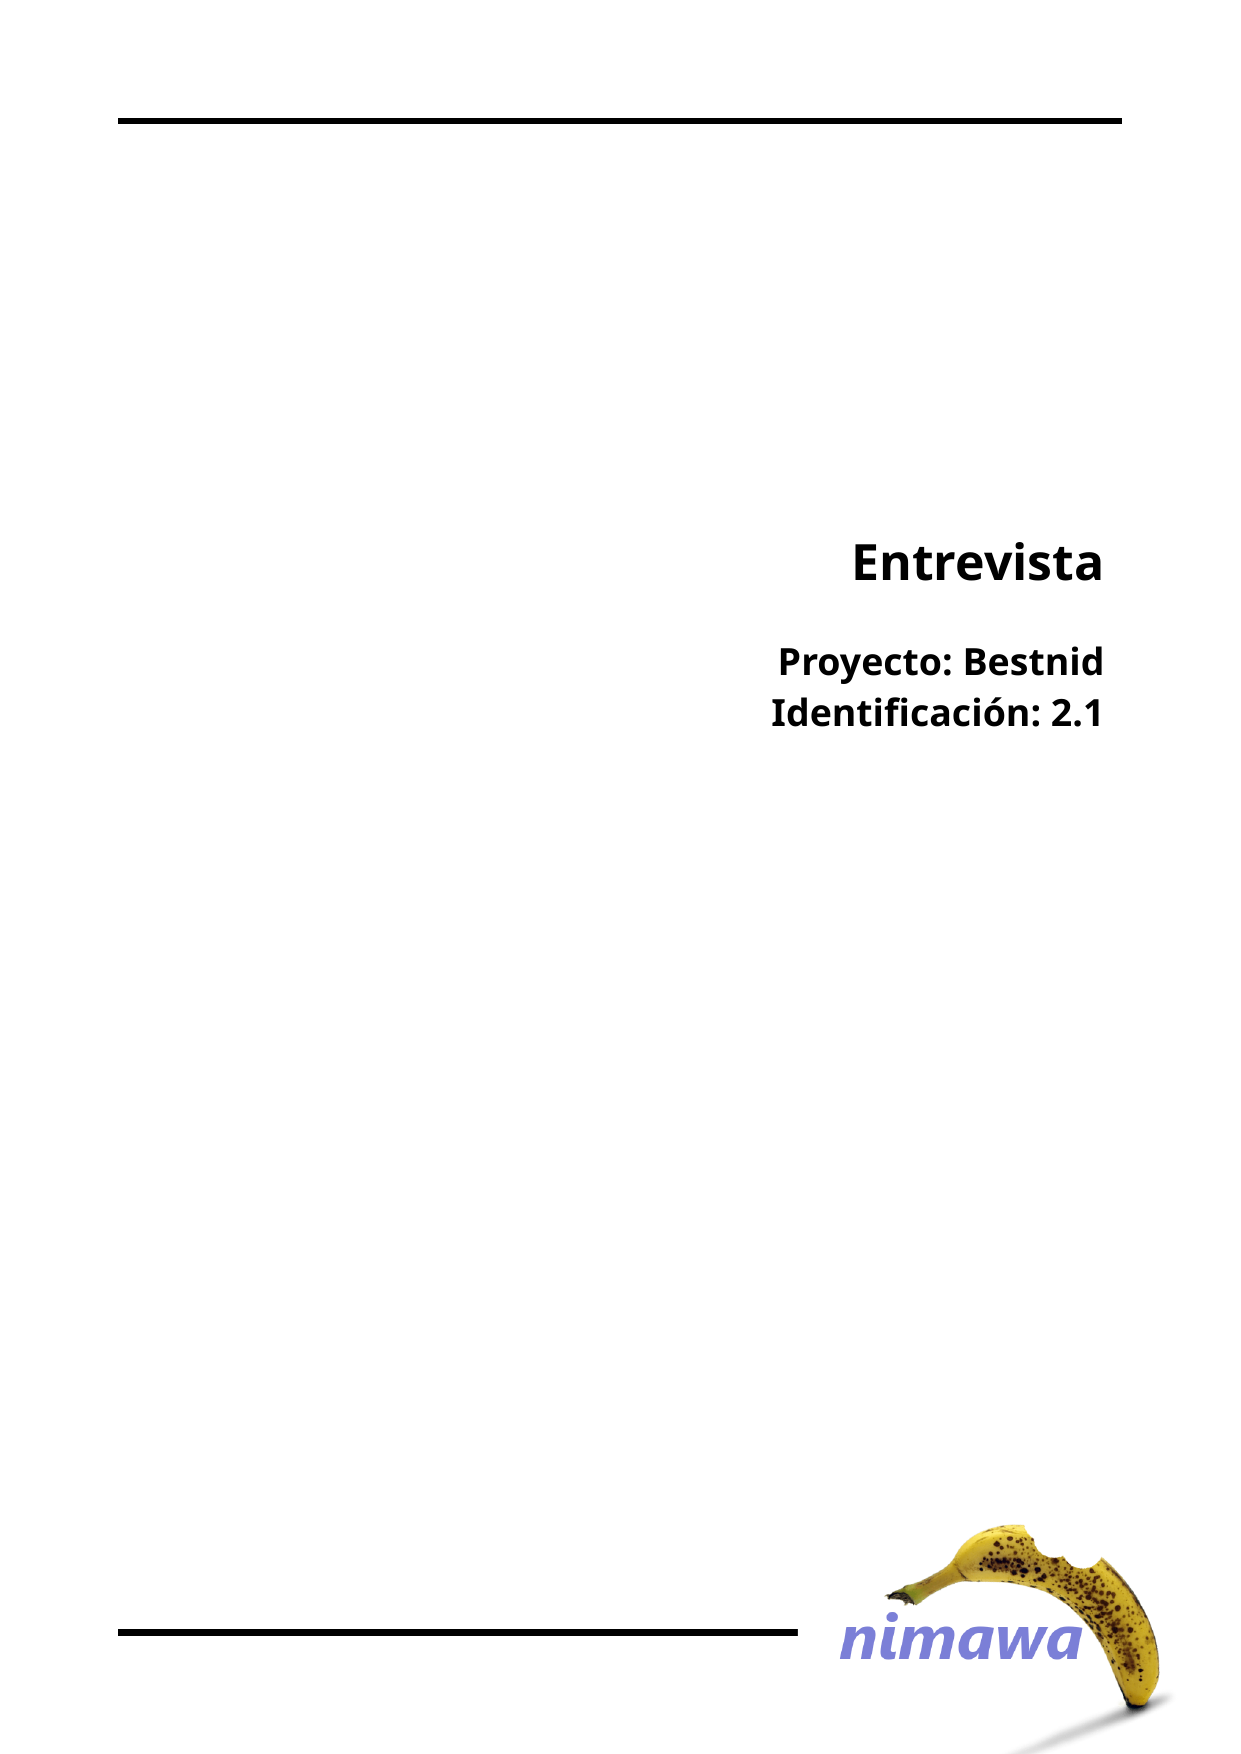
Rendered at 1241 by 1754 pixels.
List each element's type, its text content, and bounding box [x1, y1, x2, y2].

text Proyecto: Bestnid [436, 635, 1104, 686]
text Entrevista [436, 527, 1104, 595]
picture [797, 1514, 1188, 1754]
text Identificación: 2.1 [436, 686, 1104, 737]
